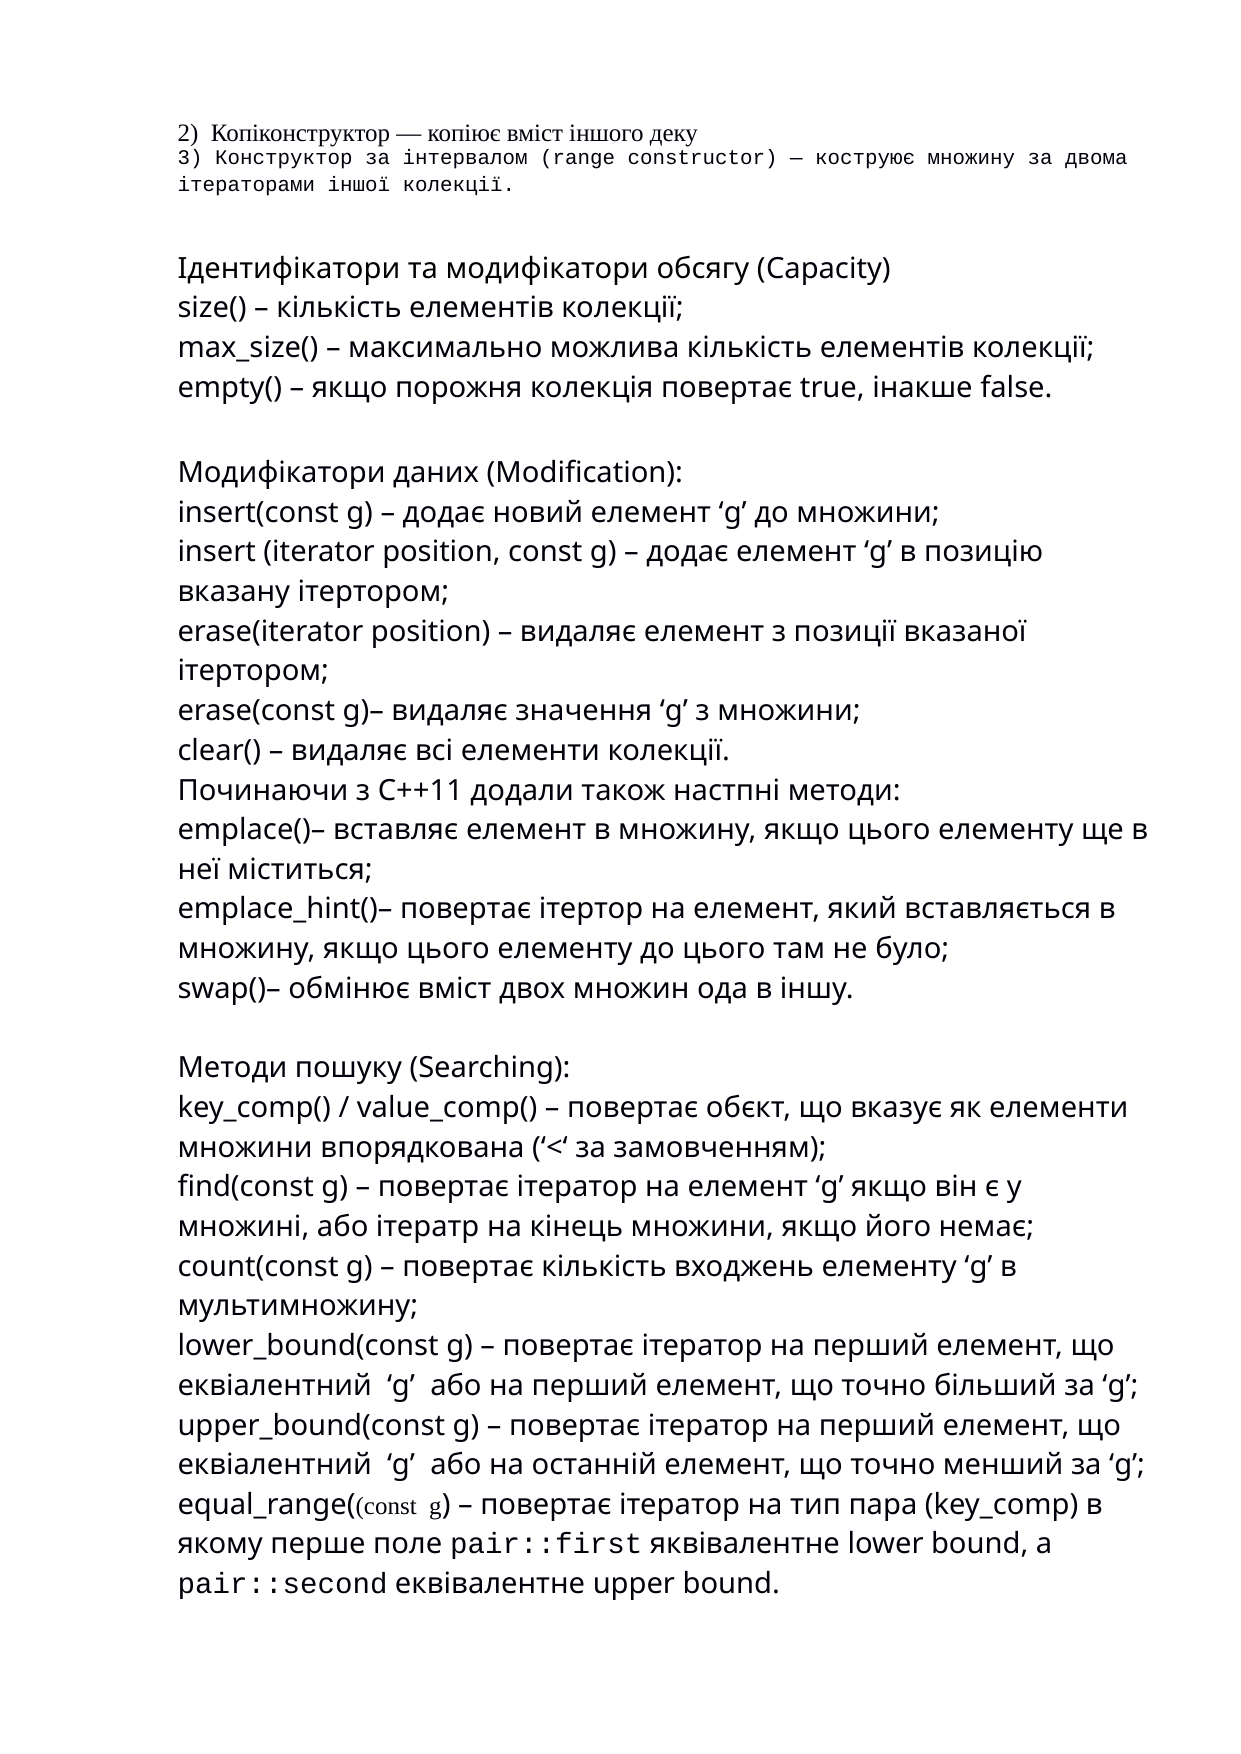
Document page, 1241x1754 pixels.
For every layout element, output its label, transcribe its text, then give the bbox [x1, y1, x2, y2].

text upper_bound(const g) – повертає ітератор на перший елемент, що еквіалентний ‘g’ або на останній елемент, що точно менший за ‘g’; [177, 1404, 1152, 1483]
text Методи пошуку (Searching): [177, 1047, 1152, 1086]
text equal_range((const g) – повертає ітератор на тип пара (key_comp) в якому перше поле pair::first яквівалентне lower bound, а pair::second еквівалентне upper bound. [177, 1483, 1152, 1603]
text Модифікатори даних (Modification): [177, 451, 1152, 491]
text erase(const g)– видаляє значення ‘g’ з множини; [177, 689, 1152, 729]
text find(const g) – повертає ітератор на елемент ‘g’ якщо він є у множині, або ітератр на кінець множини, якщо його немає; [177, 1166, 1152, 1245]
text size() – кількість елементів колекції; [177, 287, 1152, 326]
text empty() – якщо порожня колекція повертає true, інакше false. [177, 366, 1152, 406]
text 3) Конструктор за інтервалом (range constructor) — коструює множину за двома ітераторами іншої колекції. [177, 147, 1152, 198]
text Починаючи з C++11 додали також настпні методи: [177, 769, 1152, 808]
subtitle 2) Копіконструктор — копіює вміст іншого деку [177, 118, 1152, 147]
text swap()– обмінює вміст двох множин ода в іншу. [177, 967, 1152, 1007]
text insert (iterator position, const g) – додає елемент ‘g’ в позицію вказану ітертором; [177, 531, 1152, 610]
text erase(iterator position) – видаляє елемент з позиції вказаної ітертором; [177, 610, 1152, 689]
text insert(const g) – додає новий елемент ‘g’ до множини; [177, 491, 1152, 531]
text lower_bound(const g) – повертає ітератор на перший елемент, що еквіалентний ‘g’ або на перший елемент, що точно більший за ‘g’; [177, 1324, 1152, 1404]
text emplace()– вставляє елемент в множину, якщо цього елементу ще в неї міститься; [177, 808, 1152, 888]
text clear() – видаляє всі елементи колекції. [177, 729, 1152, 769]
text max_size() – максимально можлива кількість елементів колекції; [177, 326, 1152, 366]
text count(const g) – повертає кількість входжень елементу ‘g’ в мультимножину; [177, 1245, 1152, 1324]
text emplace_hint()– повертає ітертор на елемент, який вставляється в множину, якщо цього елементу до цього там не було; [177, 888, 1152, 967]
text Ідентифікатори та модифікатори обсягу (Capacity) [177, 247, 1152, 287]
text key_comp() / value_comp() – повертає обєкт, що вказує як елементи множини впорядкована (‘<‘ за замовченням); [177, 1086, 1152, 1166]
